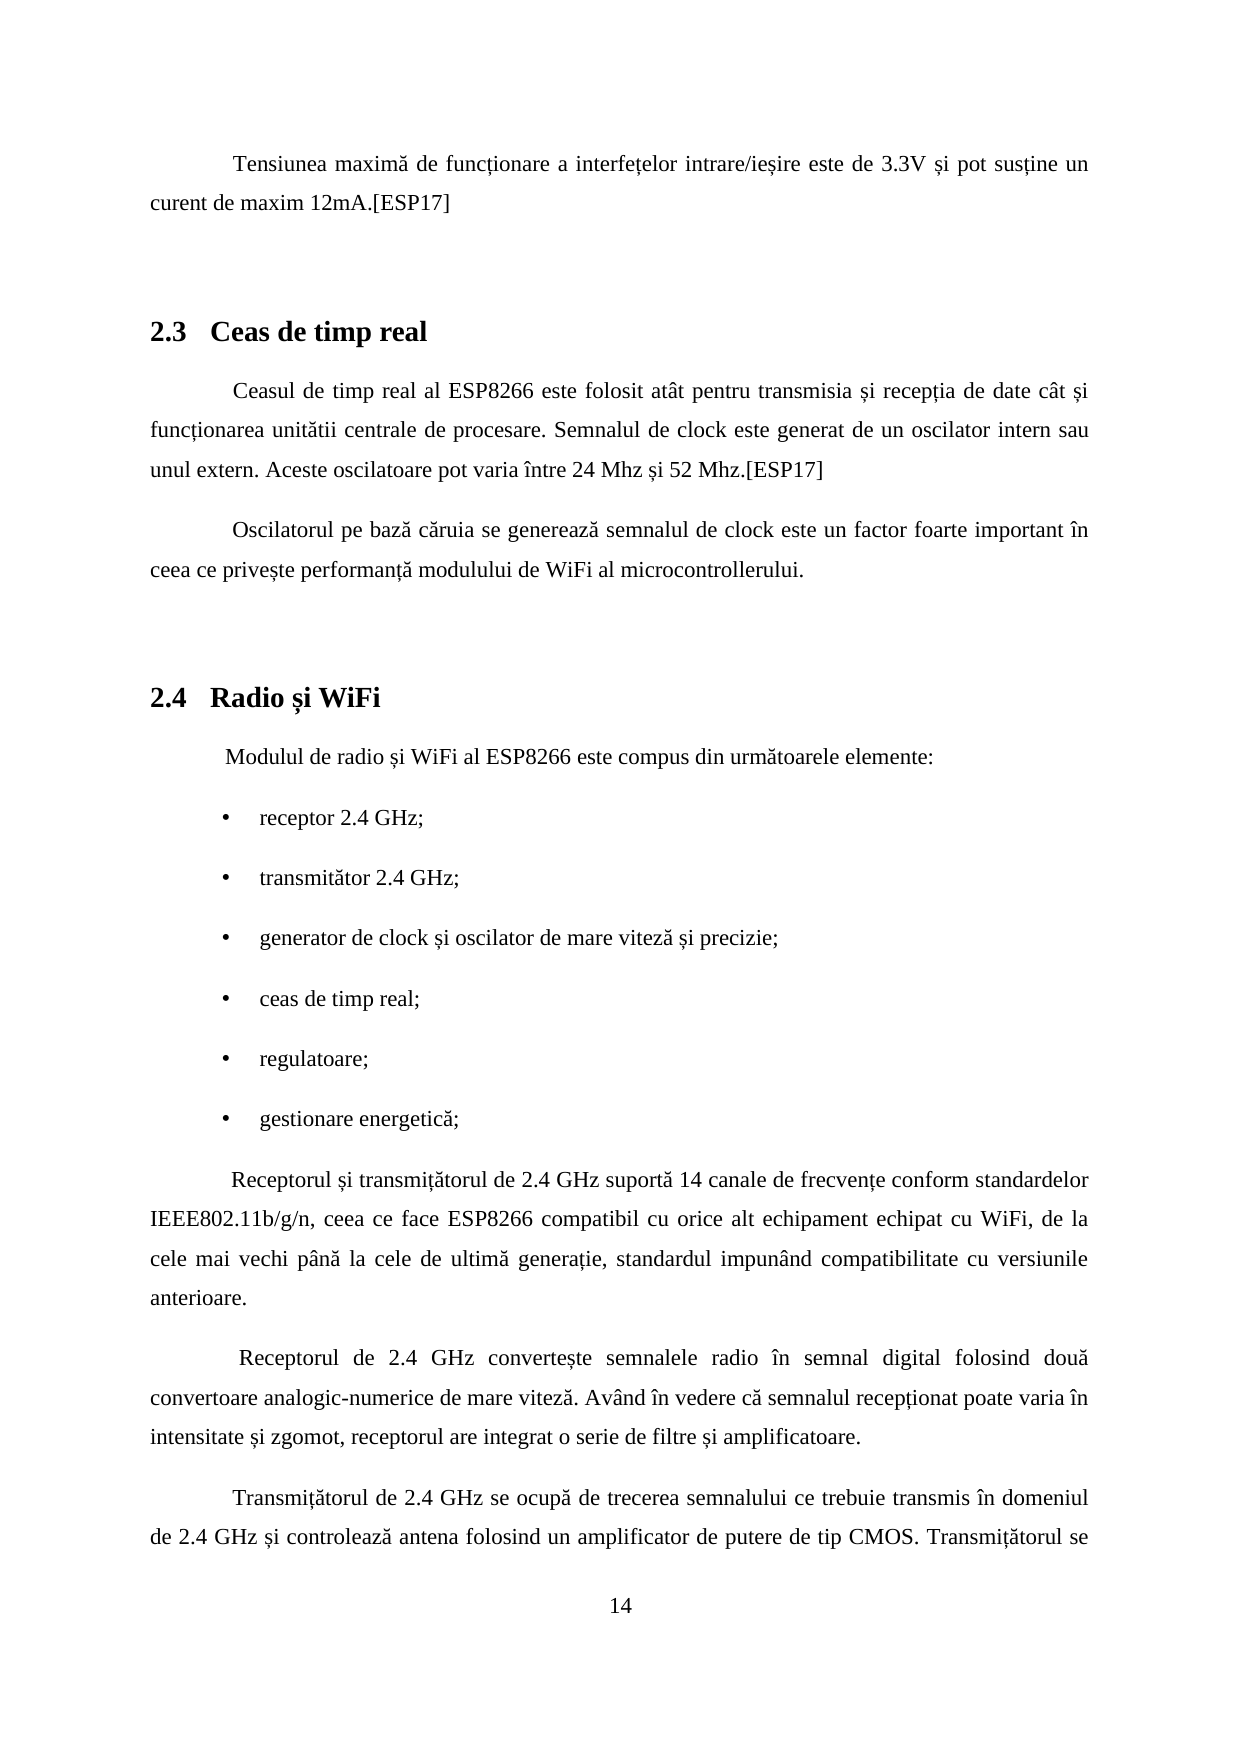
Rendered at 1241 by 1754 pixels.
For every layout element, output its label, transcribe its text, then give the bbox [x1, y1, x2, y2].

list receptor 2.4 GHz; [222, 804, 1091, 830]
list transmitător 2.4 GHz; [222, 864, 1091, 890]
text Tensiunea maximă de funcționare a interfețelor intrare/ieșire este de 3.3V și pot susține un curent de maxim 12mA.[ESP17] [150, 150, 1091, 216]
text Receptorul de 2.4 GHz convertește semnalele radio în semnal digital folosind două convertoare analogic-numerice de mare viteză. Având în vedere că semnalul recepționat poate varia în intensitate și zgomot, receptorul are integrat o serie de filtre și amplificatoare. [150, 1344, 1091, 1450]
list gestionare energetică; [222, 1105, 1091, 1132]
text Receptorul și transmițătorul de 2.4 GHz suportă 14 canale de frecvențe conform standardelor IEEE802.11b/g/n, ceea ce face ESP8266 compatibil cu orice alt echipament echipat cu WiFi, de la cele mai vechi până la cele de ultimă generație, standardul impunând compatibilitate cu versiunile anterioare. [150, 1166, 1091, 1310]
text Oscilatorul pe bază căruia se generează semnalul de clock este un factor foarte important în ceea ce privește performanță modulului de WiFi al microcontrollerului. [150, 516, 1091, 582]
text Transmițătorul de 2.4 GHz se ocupă de trecerea semnalului ce trebuie transmis în domeniul de 2.4 GHz și controlează antena folosind un amplificator de putere de tip CMOS. Transmițătorul se [150, 1484, 1091, 1549]
text Ceasul de timp real al ESP8266 este folosit atât pentru transmisia și recepția de date cât și funcționarea unitătii centrale de procesare. Semnalul de clock este generat de un oscilator intern sau unul extern. Aceste oscilatoare pot varia între 24 Mhz și 52 Mhz.[ESP17] [150, 377, 1091, 482]
subtitle Ceas de timp real [150, 314, 1091, 348]
subtitle Radio și WiFi [150, 681, 1091, 714]
list regulatoare; [222, 1045, 1091, 1071]
text Modulul de radio și WiFi al ESP8266 este compus din următoarele elemente: [150, 743, 1091, 770]
list ceas de timp real; [222, 985, 1091, 1011]
list generator de clock și oscilator de mare viteză și precizie; [222, 924, 1091, 951]
